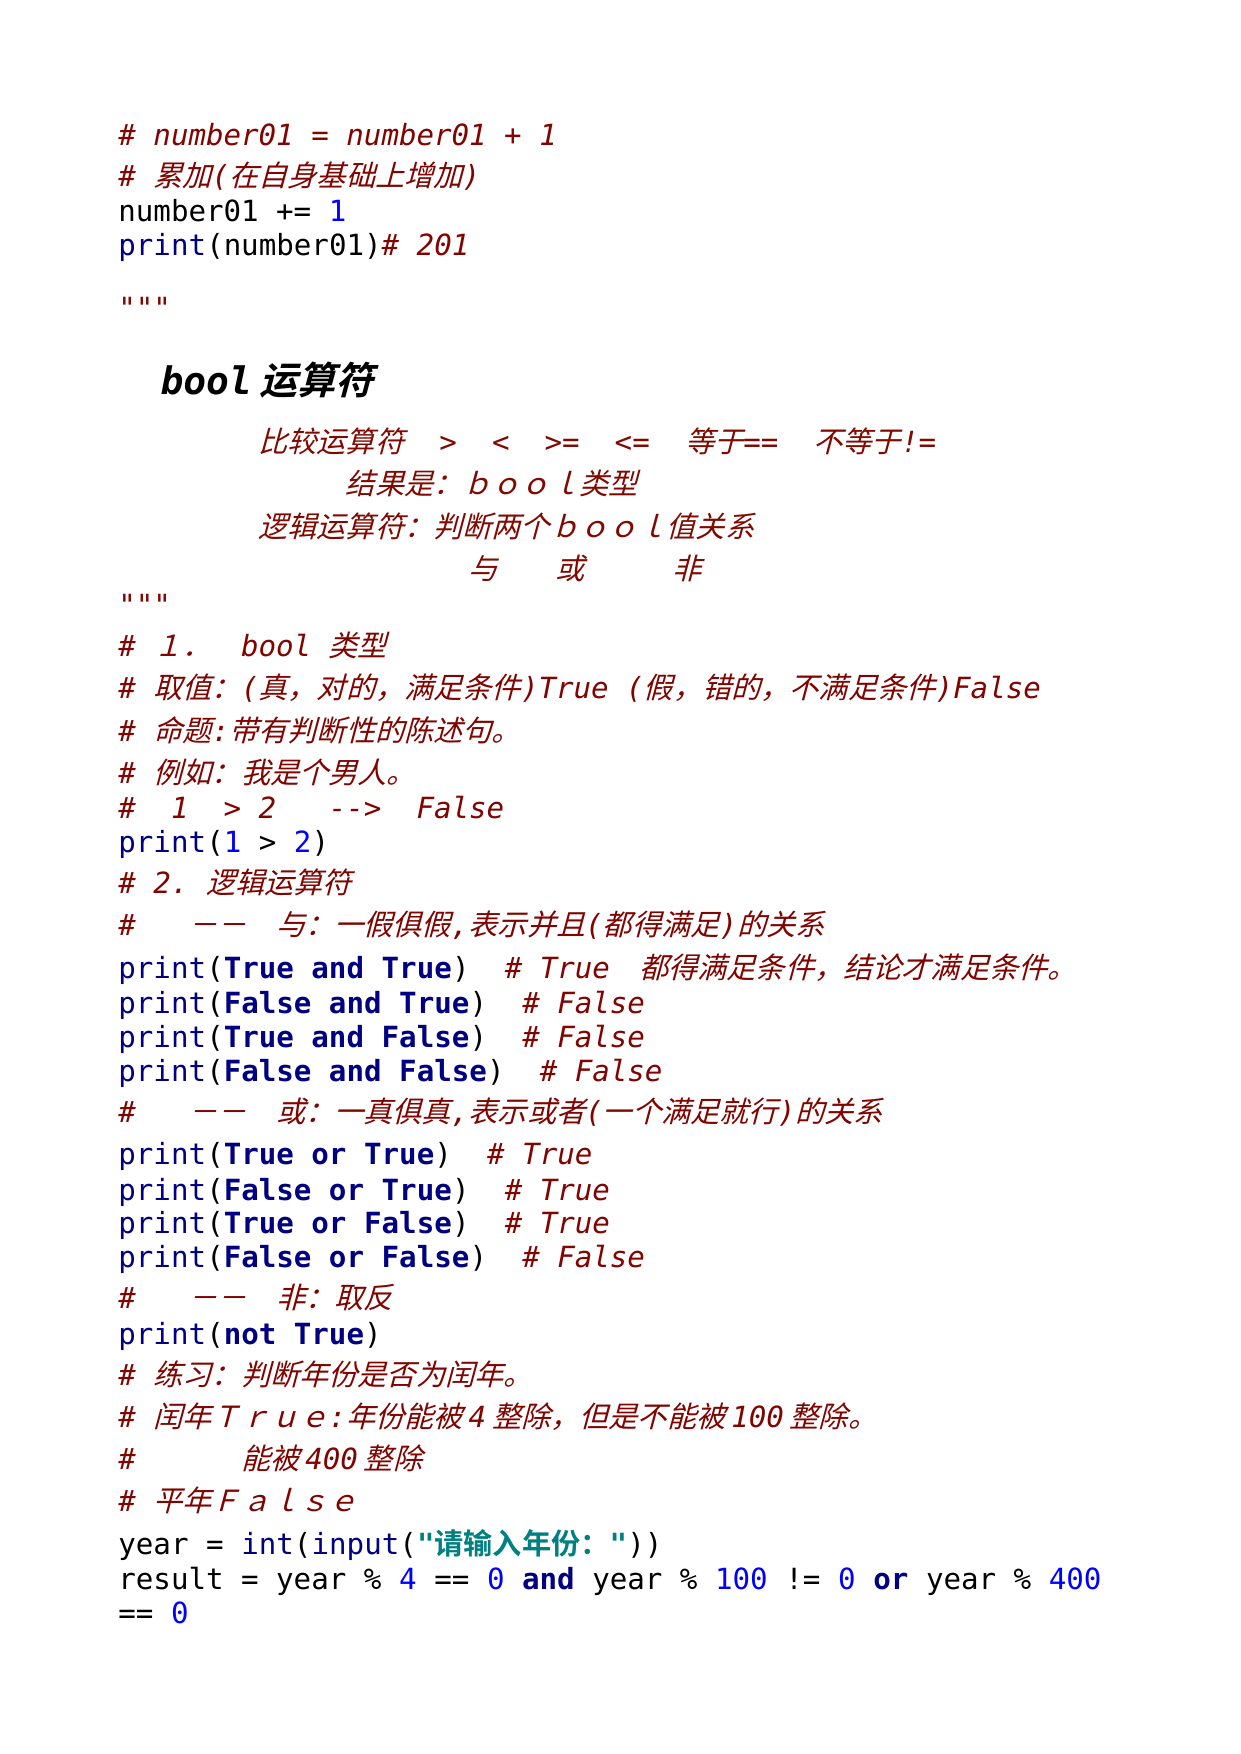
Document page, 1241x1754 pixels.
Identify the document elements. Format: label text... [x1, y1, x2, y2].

text year = int(input("请输入年份：")) [118, 1520, 1122, 1562]
text # 1 > 2 --> False [118, 792, 1122, 826]
text 结果是：ｂｏｏｌ类型 [118, 461, 1122, 503]
text # 取值：(真，对的，满足条件)True (假，错的，不满足条件)False [118, 665, 1122, 707]
text """ [118, 588, 1122, 622]
text # －－ 与：一假俱假,表示并且(都得满足)的关系 [118, 902, 1122, 944]
text # 命题:带有判断性的陈述句。 [118, 707, 1122, 749]
text 比较运算符 > < >= <= 等于== 不等于!= [118, 418, 1122, 461]
text print(True or True) # True [118, 1131, 1122, 1173]
text print(number01)# 201 [118, 228, 1122, 262]
text """ [118, 292, 1122, 326]
text # －－ 或：一真俱真,表示或者(一个满足就行)的关系 [118, 1088, 1122, 1131]
text # １． bool 类型 [118, 622, 1122, 665]
text print(True or False) # True [118, 1207, 1122, 1241]
text # 能被400整除 [118, 1436, 1122, 1478]
text 逻辑运算符：判断两个ｂｏｏｌ值关系 [118, 503, 1122, 546]
text # 累加(在自身基础上增加) [118, 152, 1122, 194]
text result = year % 4 == 0 and year % 100 != 0 or year % 400 == 0 [118, 1562, 1122, 1630]
text print(1 > 2) [118, 826, 1122, 859]
text print(False or True) # True [118, 1173, 1122, 1207]
text # 例如：我是个男人。 [118, 749, 1122, 792]
text print(False or False) # False [118, 1241, 1122, 1275]
text 与 或 非 [118, 546, 1122, 588]
text print(True and True) # True 都得满足条件，结论才满足条件。 [118, 944, 1122, 986]
text print(False and False) # False [118, 1054, 1122, 1088]
text # －－ 非：取反 [118, 1275, 1122, 1317]
text number01 += 1 [118, 194, 1122, 228]
subtitle bool运算符 [118, 351, 1122, 406]
text print(True and False) # False [118, 1020, 1122, 1054]
text print(False and True) # False [118, 986, 1122, 1020]
text print(not True) [118, 1317, 1122, 1351]
text # number01 = number01 + 1 [118, 118, 1122, 152]
text # 平年Ｆａｌｓｅ [118, 1478, 1122, 1520]
text # 2. 逻辑运算符 [118, 859, 1122, 902]
text # 练习：判断年份是否为闰年。 [118, 1351, 1122, 1393]
text # 闰年Ｔｒｕｅ:年份能被4整除，但是不能被100整除。 [118, 1393, 1122, 1436]
